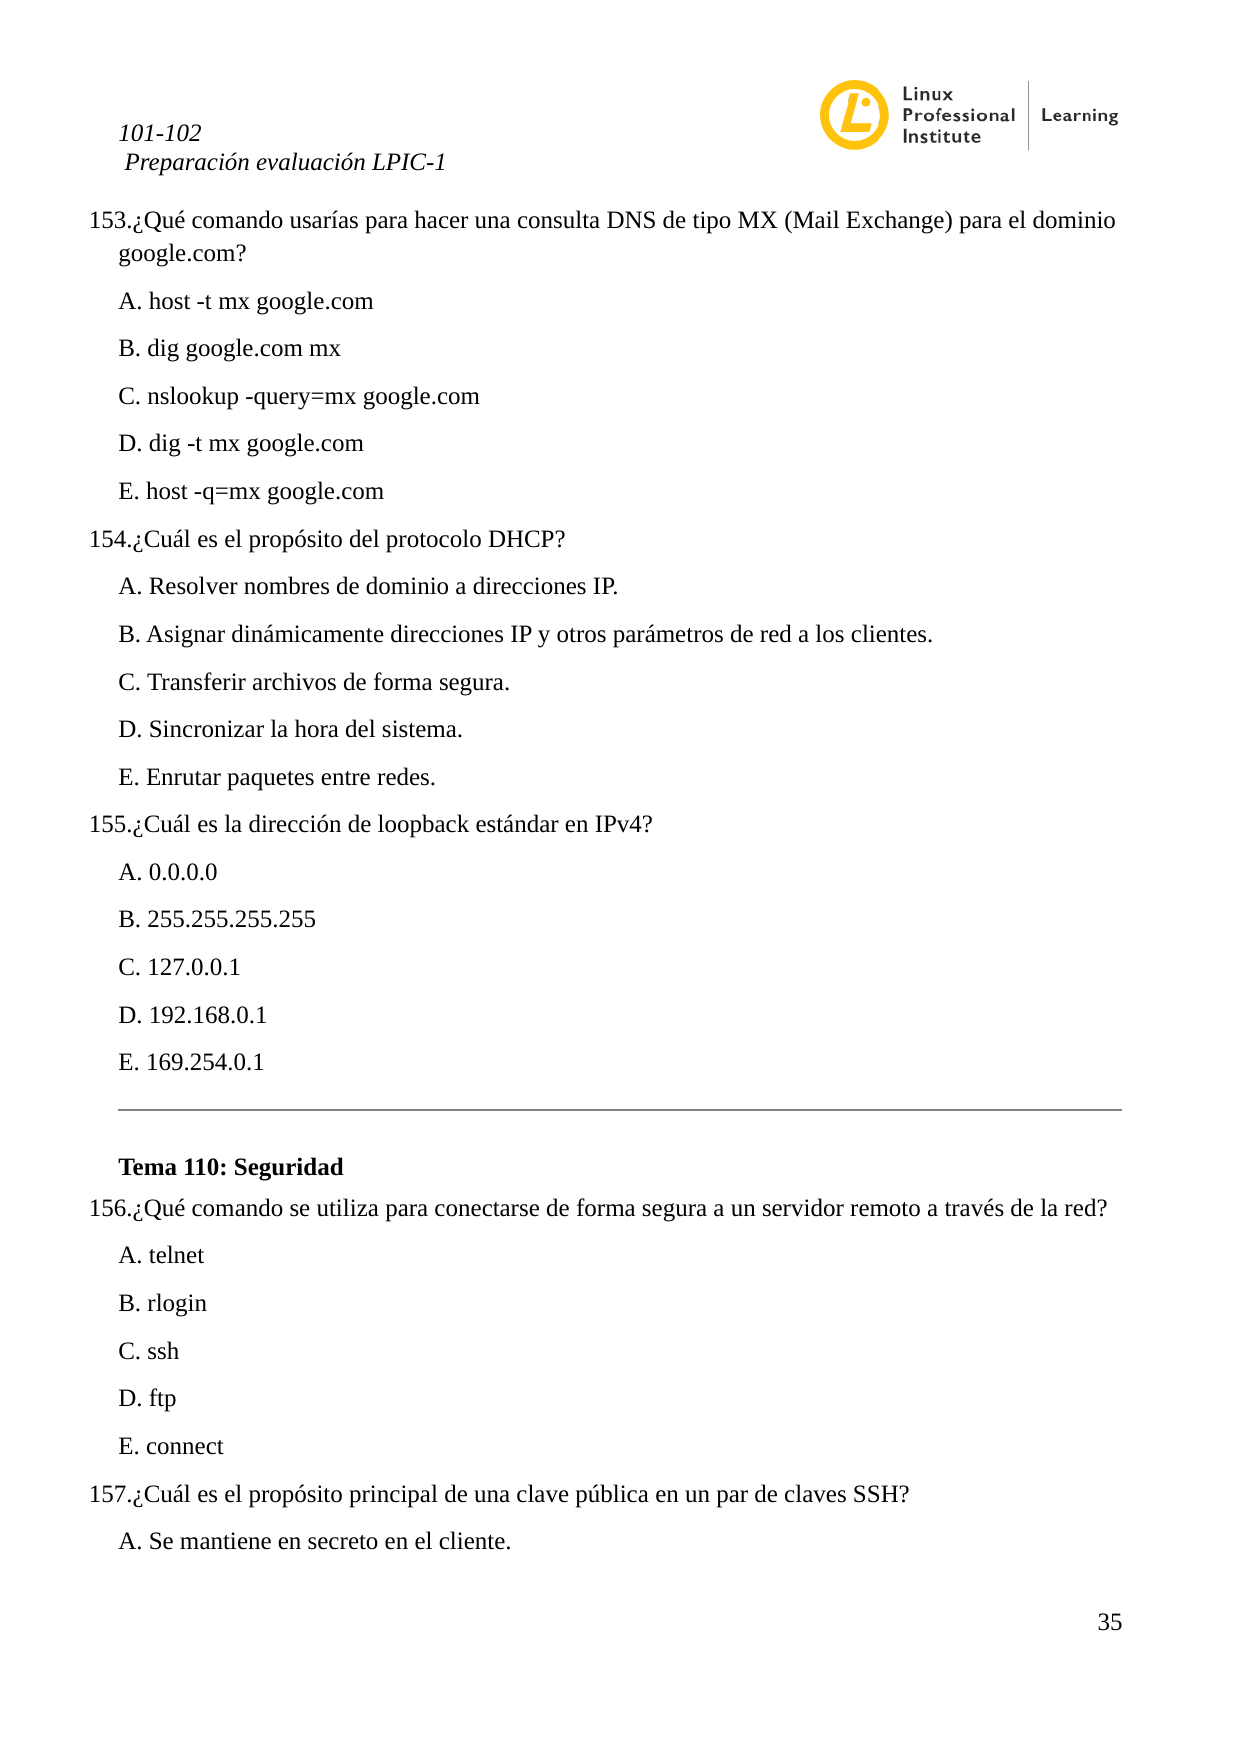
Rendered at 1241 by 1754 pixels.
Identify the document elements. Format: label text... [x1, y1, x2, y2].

list A. 0.0.0.0 [118, 857, 1122, 886]
list A. telnet [118, 1241, 1122, 1269]
list ¿Cuál es el propósito principal de una clave pública en un par de claves SSH? [118, 1479, 1122, 1507]
list B. 255.255.255.255 [118, 904, 1122, 933]
list D. Sincronizar la hora del sistema. [118, 714, 1122, 743]
list B. dig google.com mx [118, 333, 1122, 362]
list E. host -q=mx google.com [118, 476, 1122, 505]
list D. 192.168.0.1 [118, 1000, 1122, 1028]
list E. 169.254.0.1 [118, 1047, 1122, 1076]
list C. 127.0.0.1 [118, 952, 1122, 981]
list ¿Qué comando usarías para hacer una consulta DNS de tipo MX (Mail Exchange) para el dominio google.com? [118, 205, 1122, 267]
picture [819, 79, 1119, 151]
subtitle Tema 110: Seguridad [118, 1152, 1122, 1181]
list E. connect [118, 1431, 1122, 1460]
list D. dig -t mx google.com [118, 428, 1122, 457]
list B. rlogin [118, 1288, 1122, 1317]
list A. host -t mx google.com [118, 286, 1122, 314]
list B. Asignar dinámicamente direcciones IP y otros parámetros de red a los clientes. [118, 619, 1122, 648]
list C. ssh [118, 1336, 1122, 1364]
list A. Resolver nombres de dominio a direcciones IP. [118, 571, 1122, 600]
list C. Transferir archivos de forma segura. [118, 667, 1122, 695]
list ¿Qué comando se utiliza para conectarse de forma segura a un servidor remoto a través de la red? [118, 1193, 1122, 1222]
list D. ftp [118, 1383, 1122, 1412]
list A. Se mantiene en secreto en el cliente. [118, 1526, 1122, 1555]
list E. Enrutar paquetes entre redes. [118, 762, 1122, 791]
list ¿Cuál es la dirección de loopback estándar en IPv4? [118, 809, 1122, 838]
list ¿Cuál es el propósito del protocolo DHCP? [118, 524, 1122, 552]
list C. nslookup -query=mx google.com [118, 381, 1122, 410]
